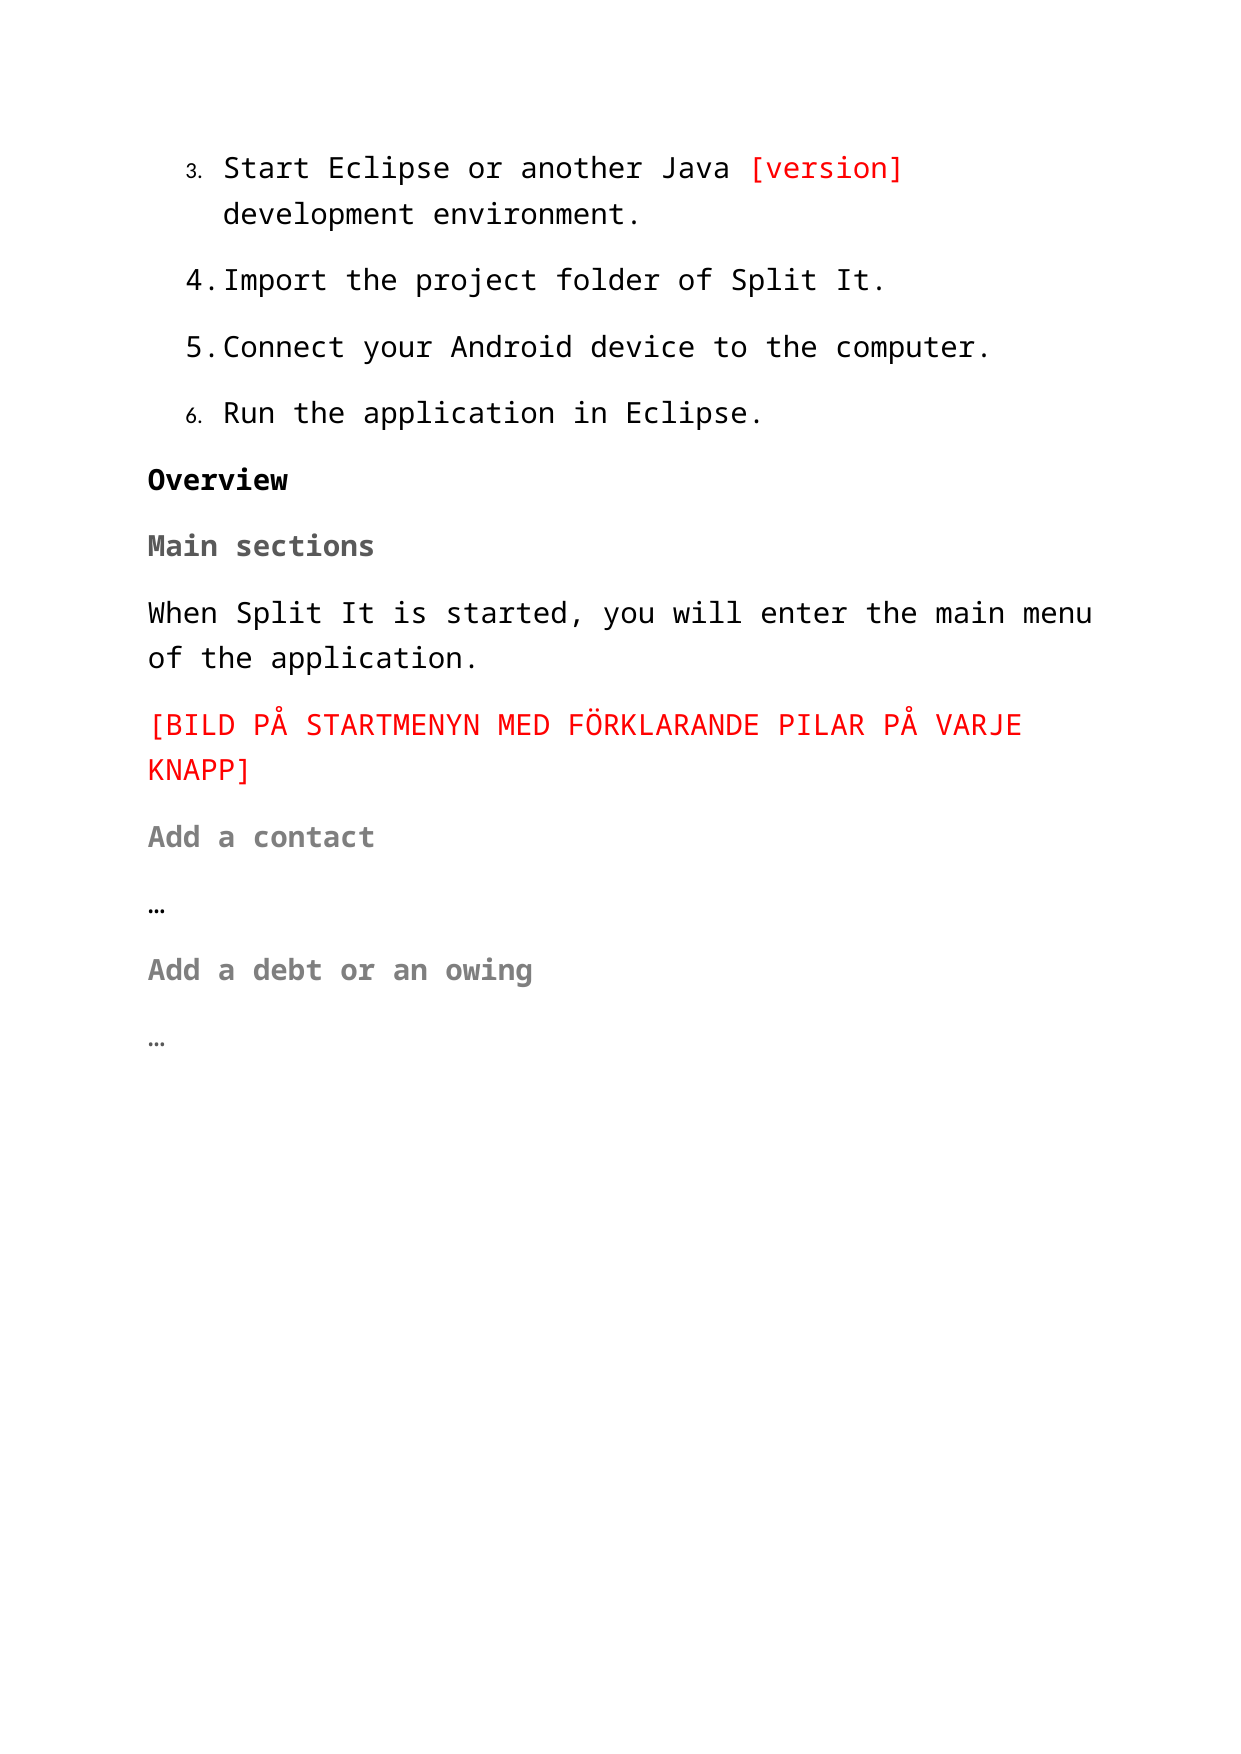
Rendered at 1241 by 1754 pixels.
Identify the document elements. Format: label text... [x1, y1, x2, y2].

text Main sections [148, 526, 1093, 565]
text Overview [148, 459, 1093, 499]
text When Split It is started, you will enter the main menu of the application. [148, 592, 1093, 677]
text … [148, 883, 1093, 922]
text Add a debt or an owing [148, 949, 1093, 989]
list Import the project folder of Split It. [185, 260, 1093, 299]
list Start Eclipse or another Java [version] development environment. [185, 148, 1093, 233]
text Add a contact [148, 816, 1093, 856]
list Run the application in Eclipse. [185, 393, 1093, 432]
text … [148, 1016, 1093, 1055]
list Connect your Android device to the computer. [185, 326, 1093, 366]
text [BILD PÅ STARTMENYN MED FÖRKLARANDE PILAR PÅ VARJE KNAPP] [148, 704, 1093, 789]
